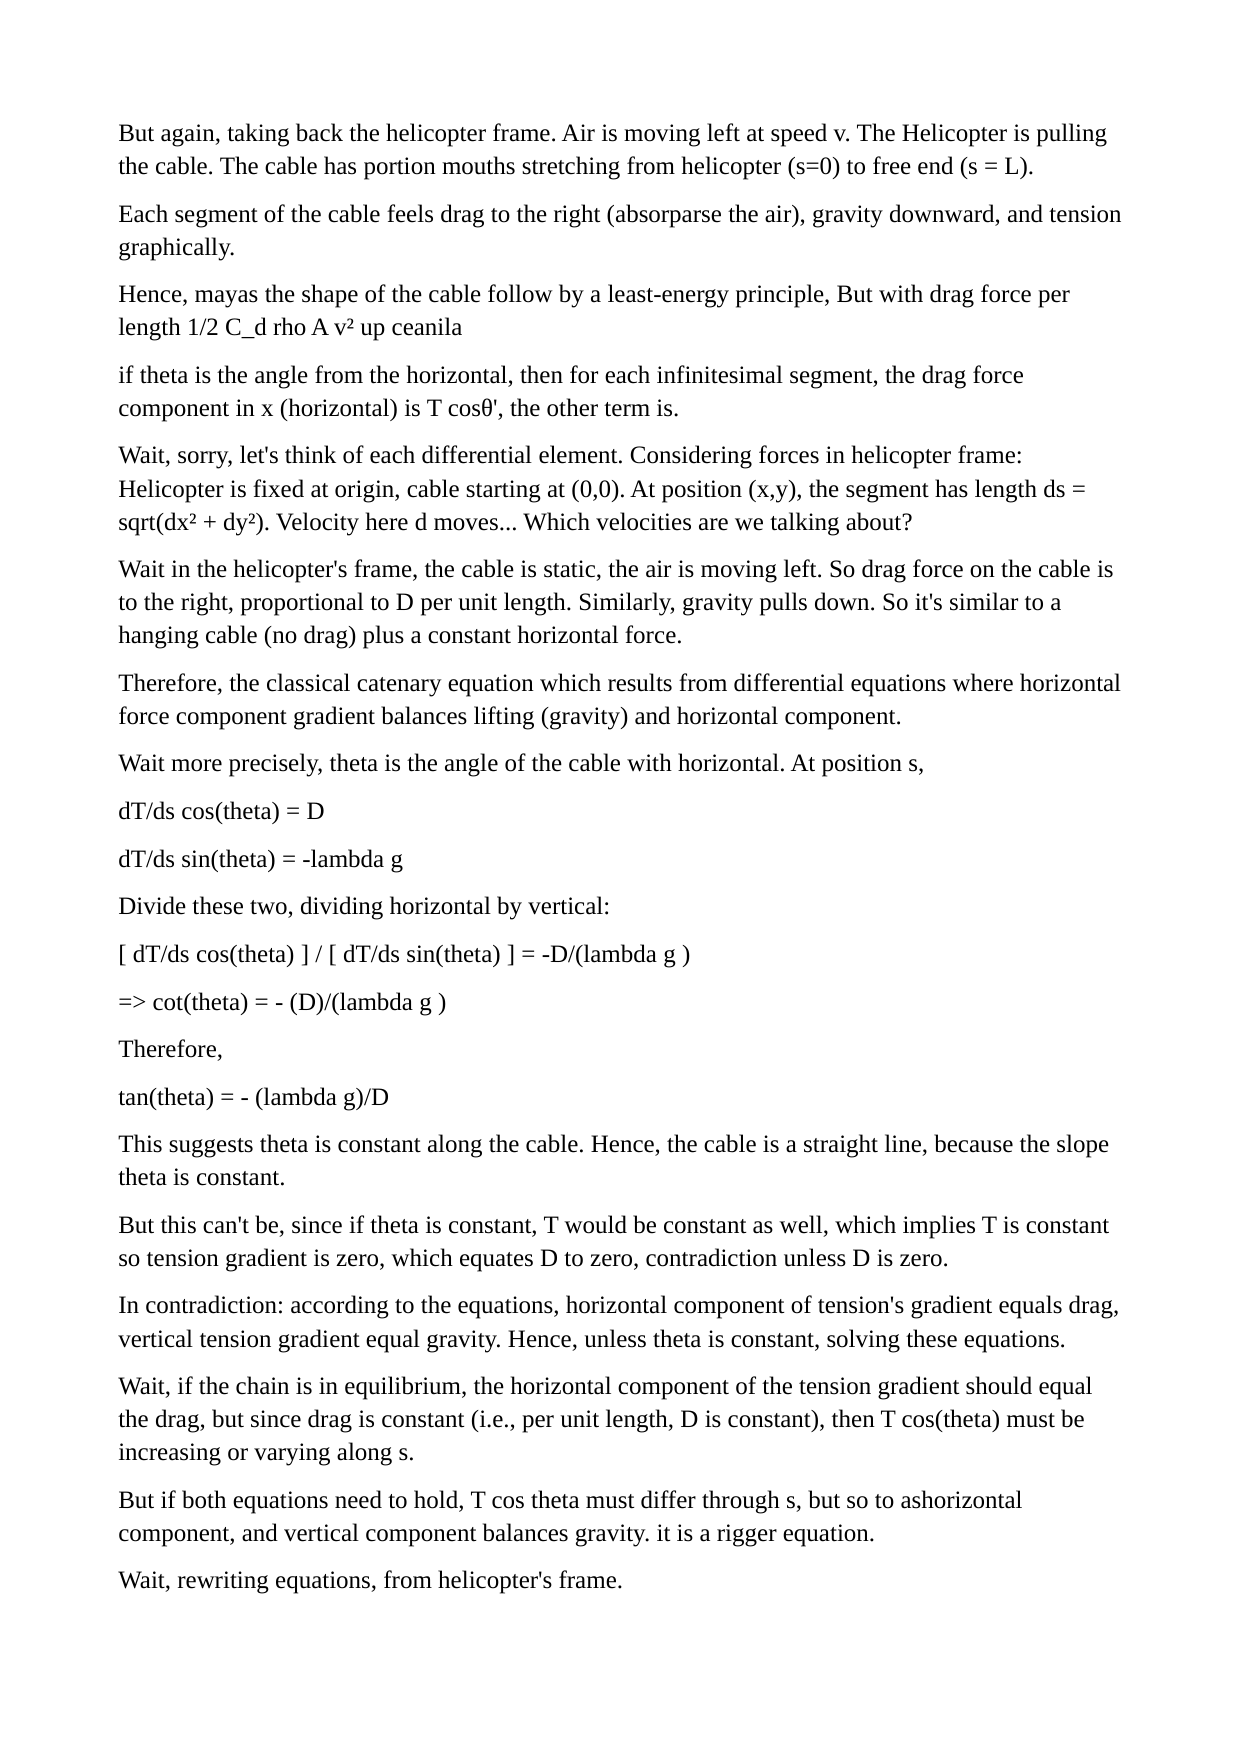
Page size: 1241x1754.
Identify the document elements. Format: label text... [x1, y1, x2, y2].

text => cot(theta) = - (D)/(lambda g ) [118, 987, 1122, 1015]
text Therefore, [118, 1034, 1122, 1063]
text if theta is the angle from the horizontal, then for each infinitesimal segment, the drag force component in x (horizontal) is T cosθ', the other term is. [118, 360, 1122, 422]
text Each segment of the cable feels drag to the right (absorparse the air), gravity downward, and tension graphically. [118, 199, 1122, 261]
text But if both equations need to hold, T cos theta must differ through s, but so to ashorizontal component, and vertical component balances gravity. it is a rigger equation. [118, 1485, 1122, 1547]
text Wait, sorry, let's think of each differential element. Considering forces in helicopter frame: Helicopter is fixed at origin, cable starting at (0,0). At position (x,y), the segment has length ds = sqrt(dx² + dy²). Velocity here d moves... Which velocities are we talking about? [118, 441, 1122, 535]
text In contradiction: according to the equations, horizontal component of tension's gradient equals drag, vertical tension gradient equal gravity. Hence, unless theta is constant, solving these equations. [118, 1291, 1122, 1352]
text But this can't be, since if theta is constant, T would be constant as well, which implies T is constant so tension gradient is zero, which equates D to zero, contradiction unless D is zero. [118, 1210, 1122, 1272]
text Wait more precisely, theta is the angle of the cable with horizontal. At position s, [118, 748, 1122, 777]
text Divide these two, dividing horizontal by vertical: [118, 891, 1122, 920]
text Hence, mayas the shape of the cable follow by a least-energy principle, But with drag force per length 1/2 C_d rho A v² up ceanila [118, 279, 1122, 341]
text tan(theta) = - (lambda g)/D [118, 1082, 1122, 1111]
text dT/ds cos(theta) = D [118, 796, 1122, 825]
text Wait in the helicopter's frame, the cable is static, the air is moving left. So drag force on the cable is to the right, proportional to D per unit length. Similarly, gravity pulls down. So it's similar to a hanging cable (no drag) plus a constant horizontal force. [118, 554, 1122, 649]
text But again, taking back the helicopter frame. Air is moving left at speed v. The Helicopter is pulling the cable. The cable has portion mouths stretching from helicopter (s=0) to free end (s = L). [118, 118, 1122, 180]
text Therefore, the classical catenary equation which results from differential equations where horizontal force component gradient balances lifting (gravity) and horizontal component. [118, 668, 1122, 730]
text dT/ds sin(theta) = -lambda g [118, 844, 1122, 872]
text This suggests theta is constant along the cable. Hence, the cable is a straight line, because the slope theta is constant. [118, 1129, 1122, 1191]
text Wait, rewriting equations, from helicopter's frame. [118, 1566, 1122, 1594]
text Wait, if the chain is in equilibrium, the horizontal component of the tension gradient should equal the drag, but since drag is constant (i.e., per unit length, D is constant), then T cos(theta) must be increasing or varying along s. [118, 1371, 1122, 1466]
text [ dT/ds cos(theta) ] / [ dT/ds sin(theta) ] = -D/(lambda g ) [118, 939, 1122, 968]
